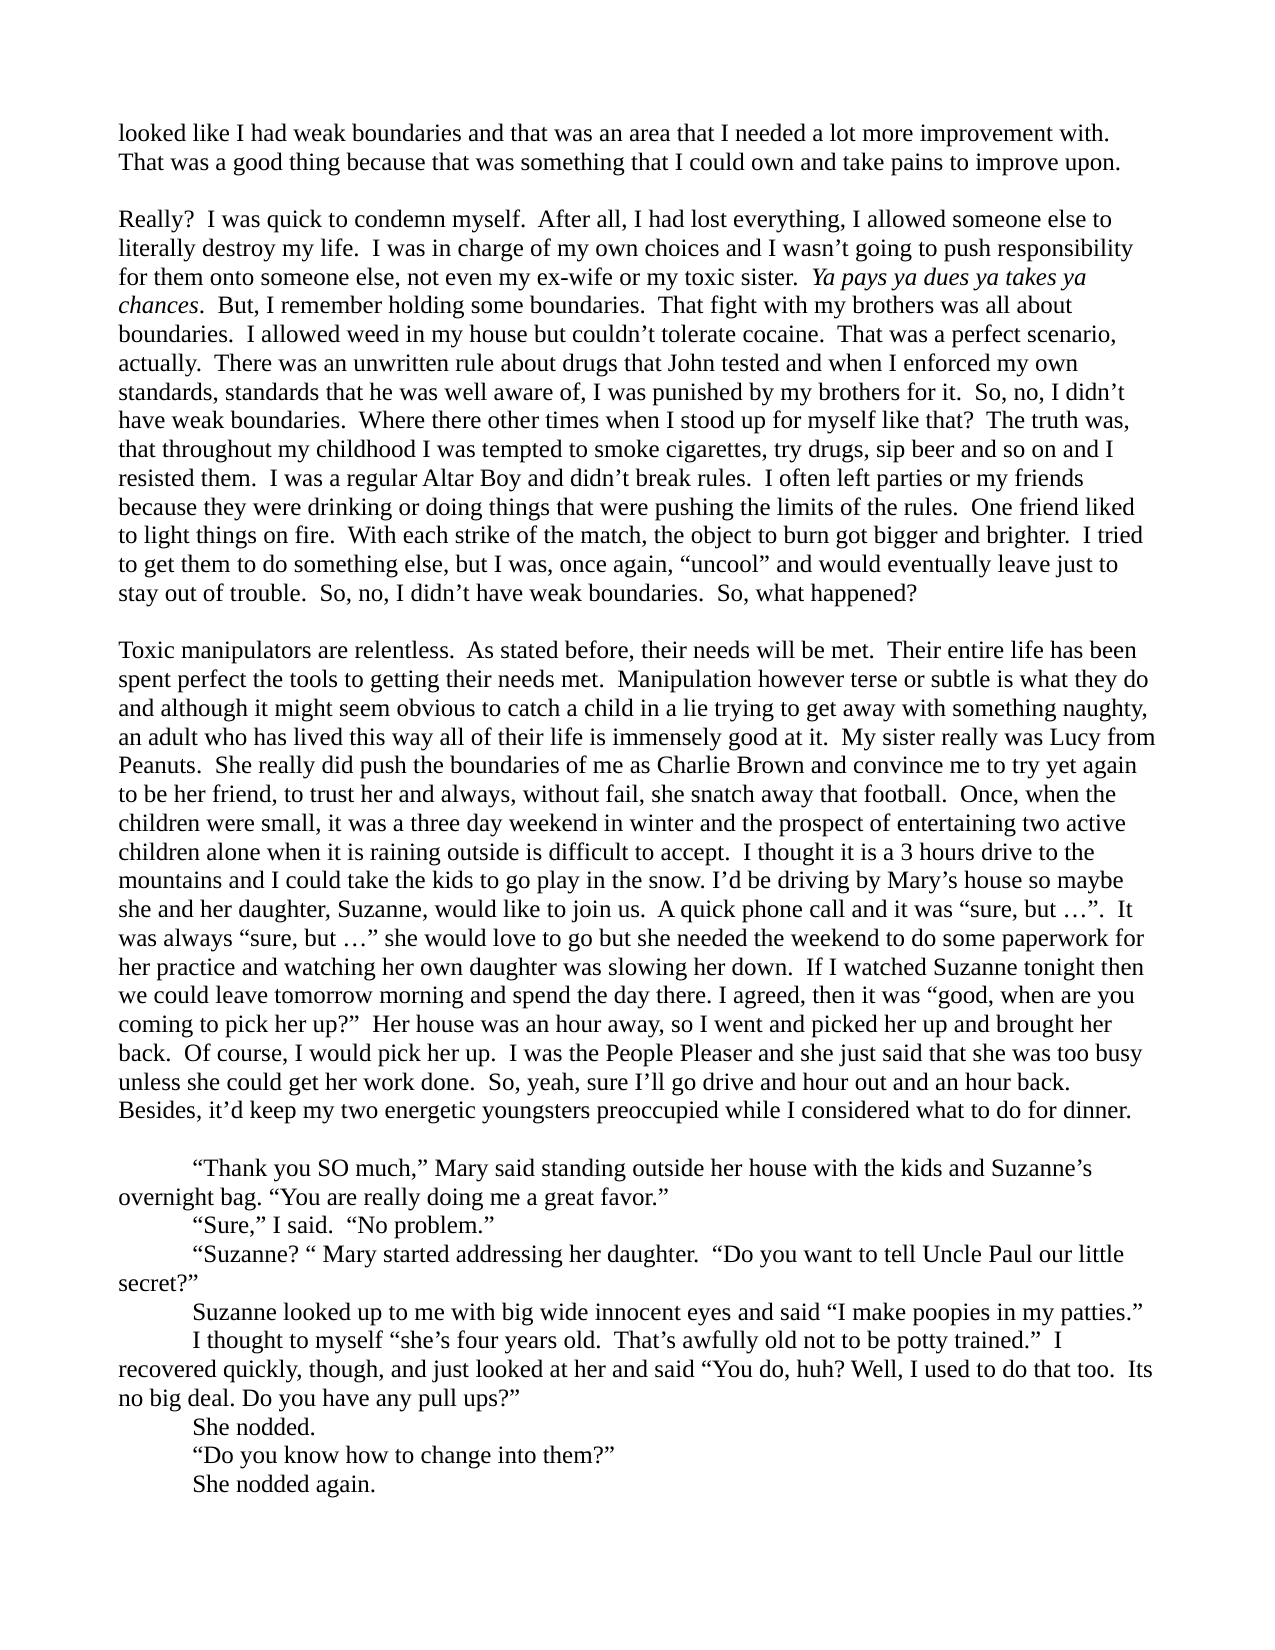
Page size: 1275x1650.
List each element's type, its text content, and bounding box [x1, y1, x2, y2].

text Really? I was quick to condemn myself. After all, I had lost everything, I allowed someone else to literally destroy my life. I was in charge of my own choices and I wasn’t going to push responsibility for them onto someone else, not even my ex-wife or my toxic sister. Ya pays ya dues ya takes ya chances. But, I remember holding some boundaries. That fight with my brothers was all about boundaries. I allowed weed in my house but couldn’t tolerate cocaine. That was a perfect scenario, actually. There was an unwritten rule about drugs that John tested and when I enforced my own standards, standards that he was well aware of, I was punished by my brothers for it. So, no, I didn’t have weak boundaries. Where there other times when I stood up for myself like that? The truth was, that throughout my childhood I was tempted to smoke cigarettes, try drugs, sip beer and so on and I resisted them. I was a regular Altar Boy and didn’t break rules. I often left parties or my friends because they were drinking or doing things that were pushing the limits of the rules. One friend liked to light things on fire. With each strike of the match, the object to burn got bigger and brighter. I tried to get them to do something else, but I was, once again, “uncool” and would eventually leave just to stay out of trouble. So, no, I didn’t have weak boundaries. So, what happened? [118, 204, 1157, 607]
text “Suzanne? “ Mary started addressing her daughter. “Do you want to tell Uncle Paul our little secret?” [118, 1239, 1157, 1297]
text Toxic manipulators are relentless. As stated before, their needs will be met. Their entire life has been spent perfect the tools to getting their needs met. Manipulation however terse or subtle is what they do and although it might seem obvious to catch a child in a lie trying to get away with something naughty, an adult who has lived this way all of their life is immensely good at it. My sister really was Lucy from Peanuts. She really did push the boundaries of me as Charlie Brown and convince me to try yet again to be her friend, to trust her and always, without fail, she snatch away that football. Once, when the children were small, it was a three day weekend in winter and the prospect of entertaining two active children alone when it is raining outside is difficult to accept. I thought it is a 3 hours drive to the mountains and I could take the kids to go play in the snow. I’d be driving by Mary’s house so maybe she and her daughter, Suzanne, would like to join us. A quick phone call and it was “sure, but …”. It was always “sure, but …” she would love to go but she needed the weekend to do some paperwork for her practice and watching her own daughter was slowing her down. If I watched Suzanne tonight then we could leave tomorrow morning and spend the day there. I agreed, then it was “good, when are you coming to pick her up?” Her house was an hour away, so I went and picked her up and brought her back. Of course, I would pick her up. I was the People Pleaser and she just said that she was too busy unless she could get her work done. So, yeah, sure I’ll go drive and hour out and an hour back. Besides, it’d keep my two energetic youngsters preoccupied while I considered what to do for dinner. [118, 636, 1157, 1124]
text “Sure,” I said. “No problem.” [118, 1211, 1157, 1239]
text She nodded. [118, 1412, 1157, 1441]
text “Do you know how to change into them?” [118, 1441, 1157, 1469]
text She nodded again. [118, 1469, 1157, 1498]
text looked like I had weak boundaries and that was an area that I needed a lot more improvement with. That was a good thing because that was something that I could own and take pains to improve upon. [118, 118, 1157, 176]
text “Thank you SO much,” Mary said standing outside her house with the kids and Suzanne’s overnight bag. “You are really doing me a great favor.” [118, 1153, 1157, 1211]
text I thought to myself “she’s four years old. That’s awfully old not to be potty trained.” I recovered quickly, though, and just looked at her and said “You do, huh? Well, I used to do that too. Its no big deal. Do you have any pull ups?” [118, 1326, 1157, 1412]
text Suzanne looked up to me with big wide innocent eyes and said “I make poopies in my patties.” [118, 1297, 1157, 1326]
